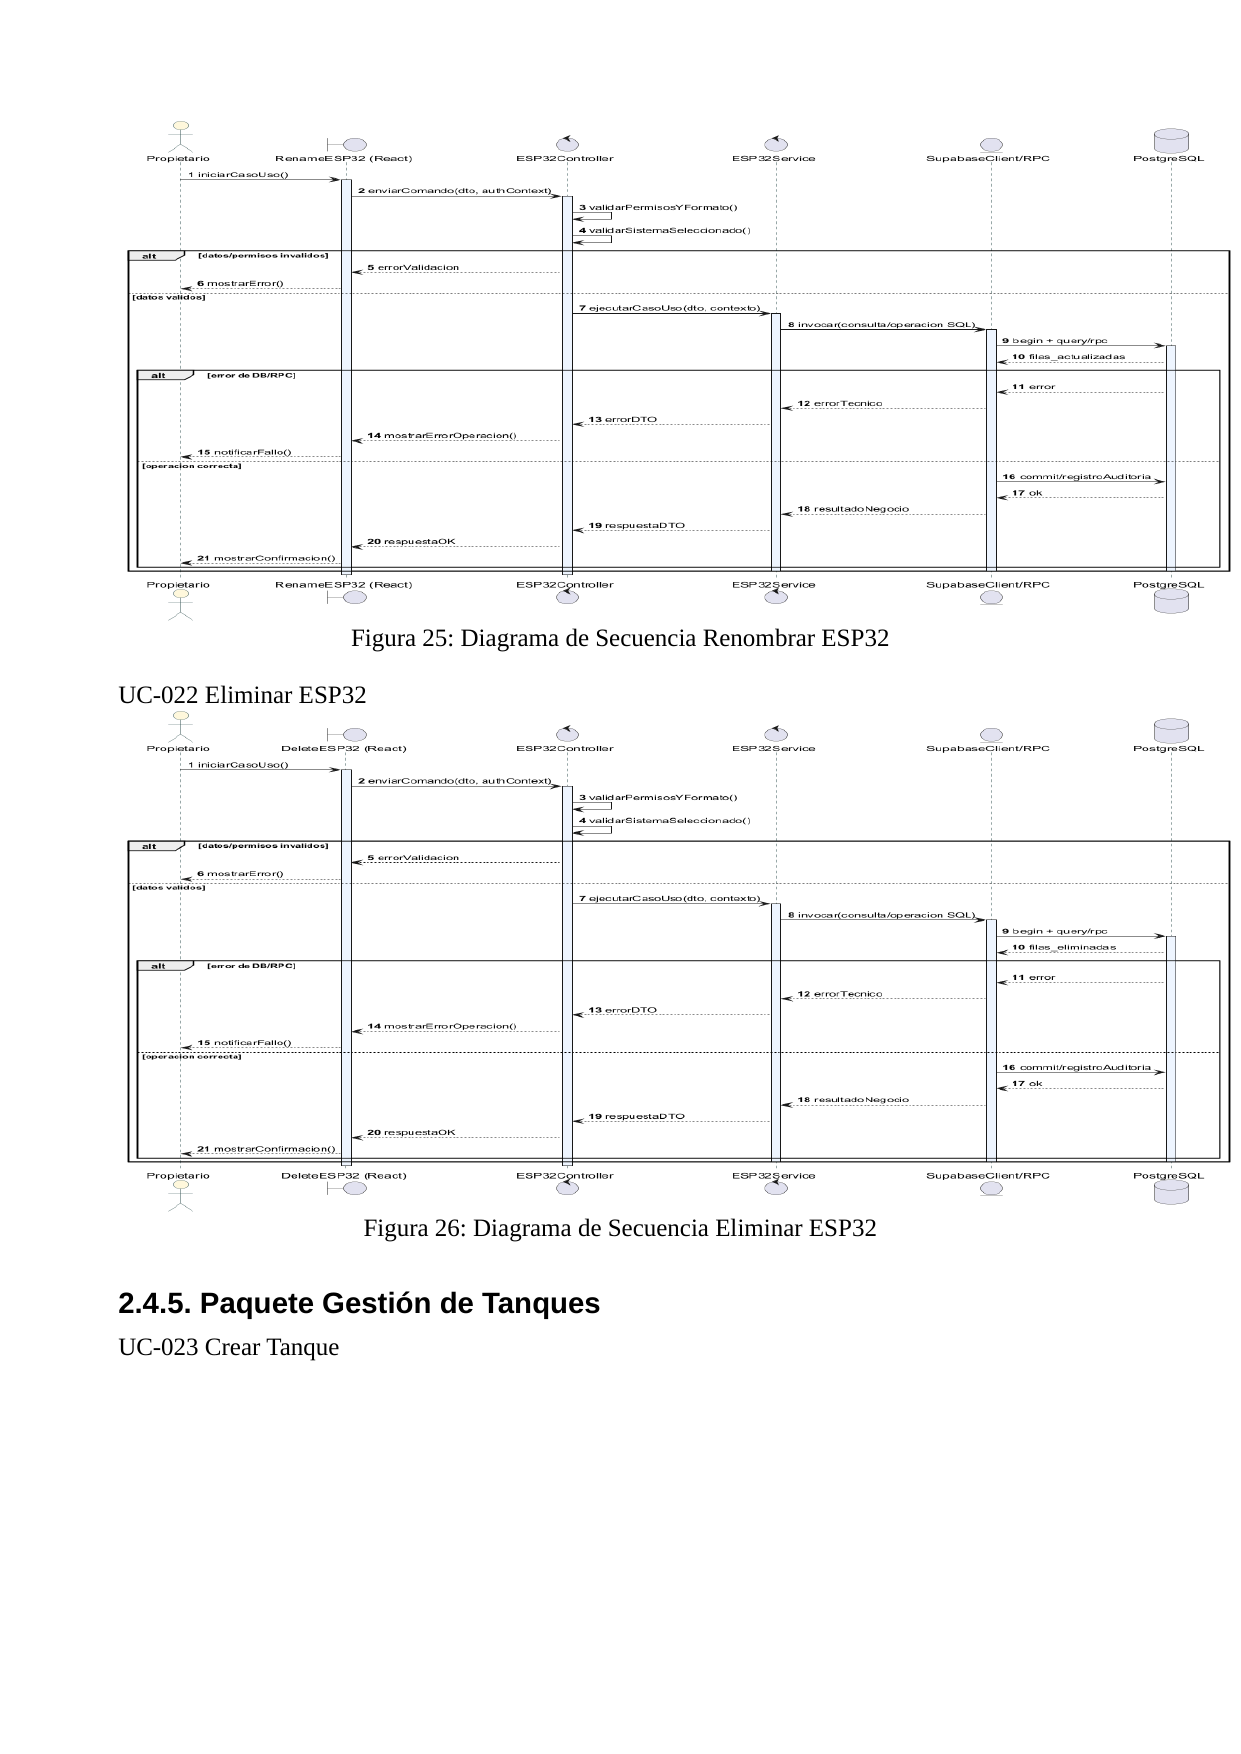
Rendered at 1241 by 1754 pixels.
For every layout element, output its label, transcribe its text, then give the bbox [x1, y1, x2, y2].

subtitle 2.4.5. Paquete Gestión de Tanques [118, 1286, 1122, 1319]
picture [118, 708, 1234, 1214]
picture [118, 118, 1234, 623]
text UC-022 Eliminar ESP32 [118, 680, 1122, 708]
text Figura 25: Diagrama de Secuencia Renombrar ESP32 [118, 623, 1122, 651]
text UC-023 Crear Tanque [118, 1332, 1122, 1361]
text Figura 26: Diagrama de Secuencia Eliminar ESP32 [118, 1214, 1122, 1242]
